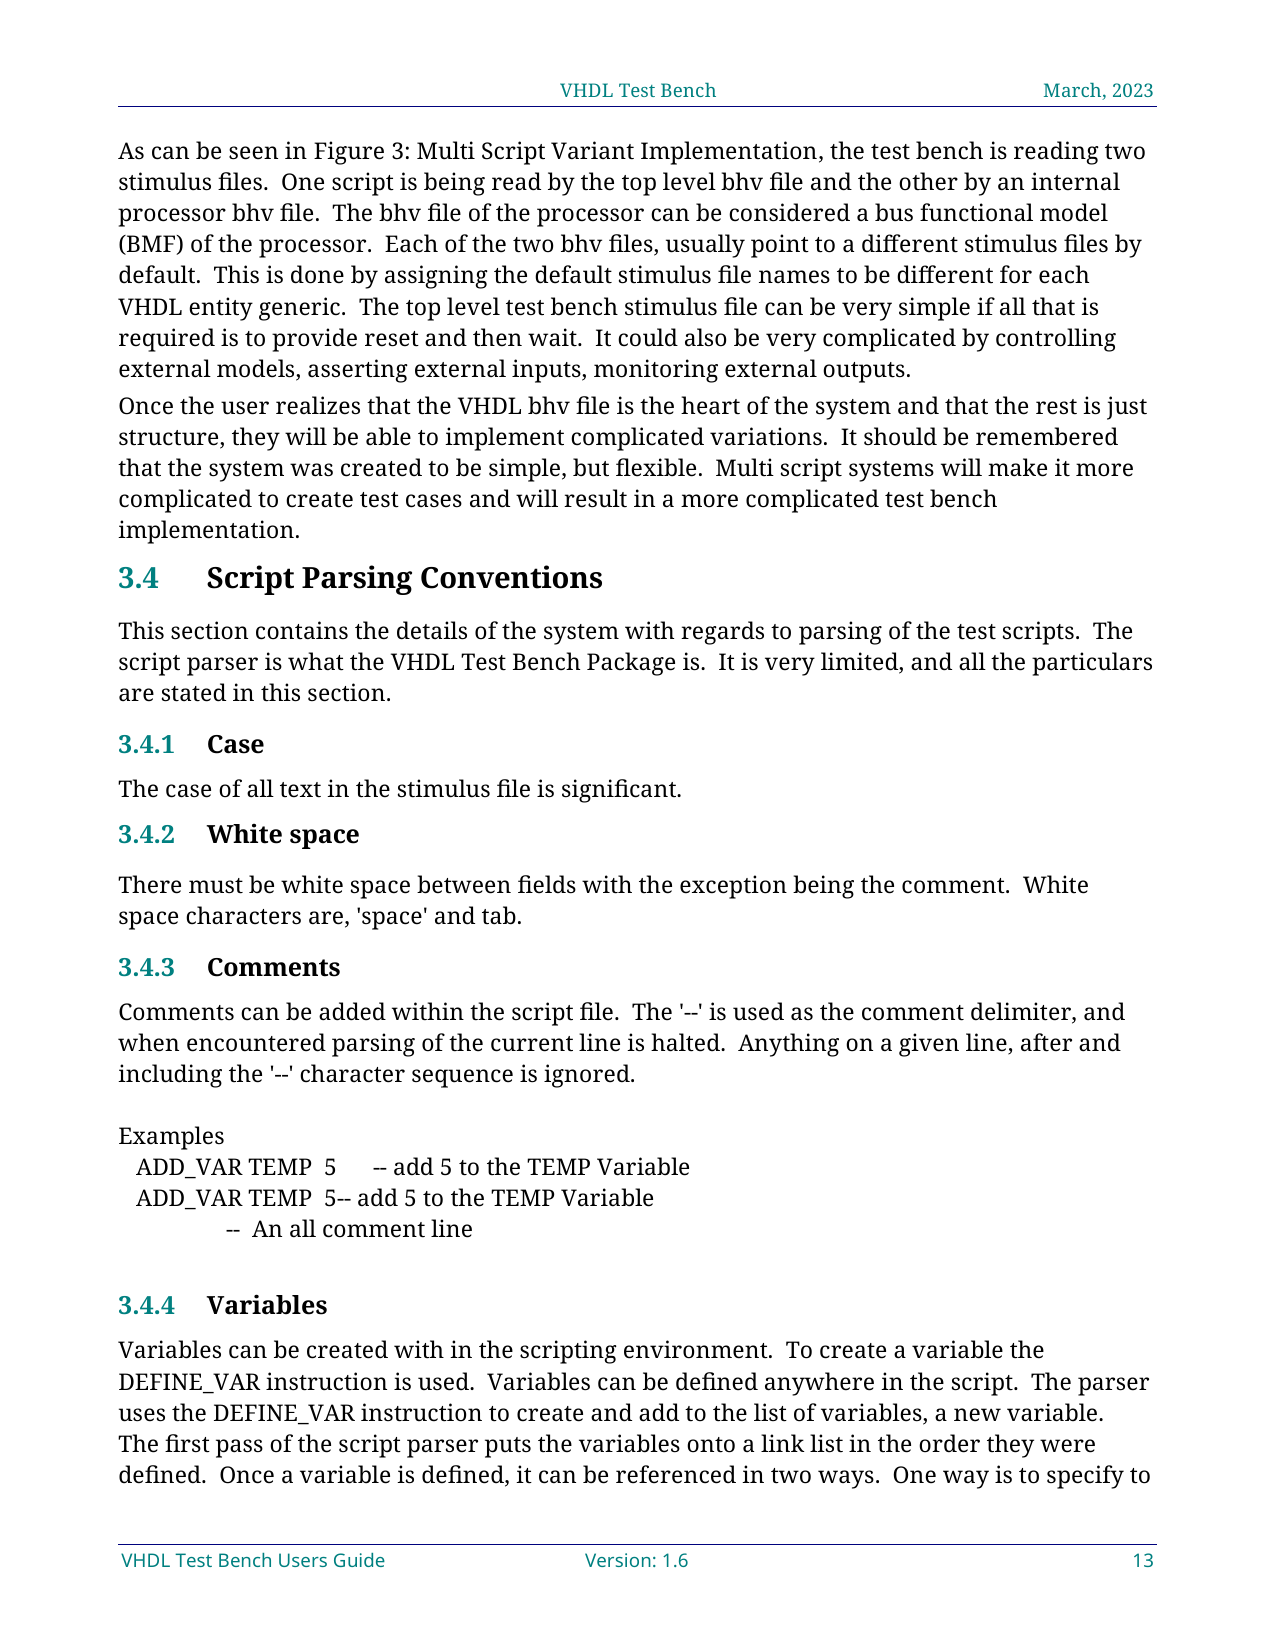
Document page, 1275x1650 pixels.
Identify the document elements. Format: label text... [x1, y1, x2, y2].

text Examples [118, 1120, 1157, 1151]
text The case of all text in the stimulus file is significant. [118, 773, 1157, 804]
text -- An all comment line [118, 1213, 1157, 1244]
subtitle Variables [118, 1288, 1157, 1322]
text ADD_VAR TEMP 5 -- add 5 to the TEMP Variable [118, 1151, 1157, 1182]
text There must be white space between fields with the exception being the comment. White space characters are, 'space' and tab. [118, 869, 1157, 931]
text This section contains the details of the system with regards to parsing of the test scripts. The script parser is what the VHDL Test Bench Package is. It is very limited, and all the particulars are stated in this section. [118, 615, 1157, 708]
subtitle White space [118, 817, 1157, 851]
text Comments can be added within the script file. The '--' is used as the comment delimiter, and when encountered parsing of the current line is halted. Anything on a given line, after and including the '--' character sequence is ignored. [118, 996, 1157, 1089]
text Variables can be created with in the scripting environment. To create a variable the DEFINE_VAR instruction is used. Variables can be defined anywhere in the script. The parser uses the DEFINE_VAR instruction to create and add to the list of variables, a new variable. The first pass of the script parser puts the variables onto a link list in the order they were defined. Once a variable is defined, it can be referenced in two ways. One way is to specify to [118, 1334, 1157, 1490]
subtitle Comments [118, 950, 1157, 984]
subtitle Case [118, 727, 1157, 761]
subtitle Script Parsing Conventions [118, 557, 1157, 597]
text Once the user realizes that the VHDL bhv file is the heart of the system and that the rest is just structure, they will be able to implement complicated variations. It should be remembered that the system was created to be simple, but flexible. Multi script systems will make it more complicated to create test cases and will result in a more complicated test bench implementation. [118, 389, 1157, 545]
text As can be seen in Figure 3: Multi Script Variant Implementation, the test bench is reading two stimulus files. One script is being read by the top level bhv file and the other by an internal processor bhv file. The bhv file of the processor can be considered a bus functional model (BMF) of the processor. Each of the two bhv files, usually point to a different stimulus files by default. This is done by assigning the default stimulus file names to be different for each VHDL entity generic. The top level test bench stimulus file can be very simple if all that is required is to provide reset and then wait. It could also be very complicated by controlling external models, asserting external inputs, monitoring external outputs. [118, 135, 1157, 384]
text ADD_VAR TEMP 5-- add 5 to the TEMP Variable [118, 1182, 1157, 1213]
